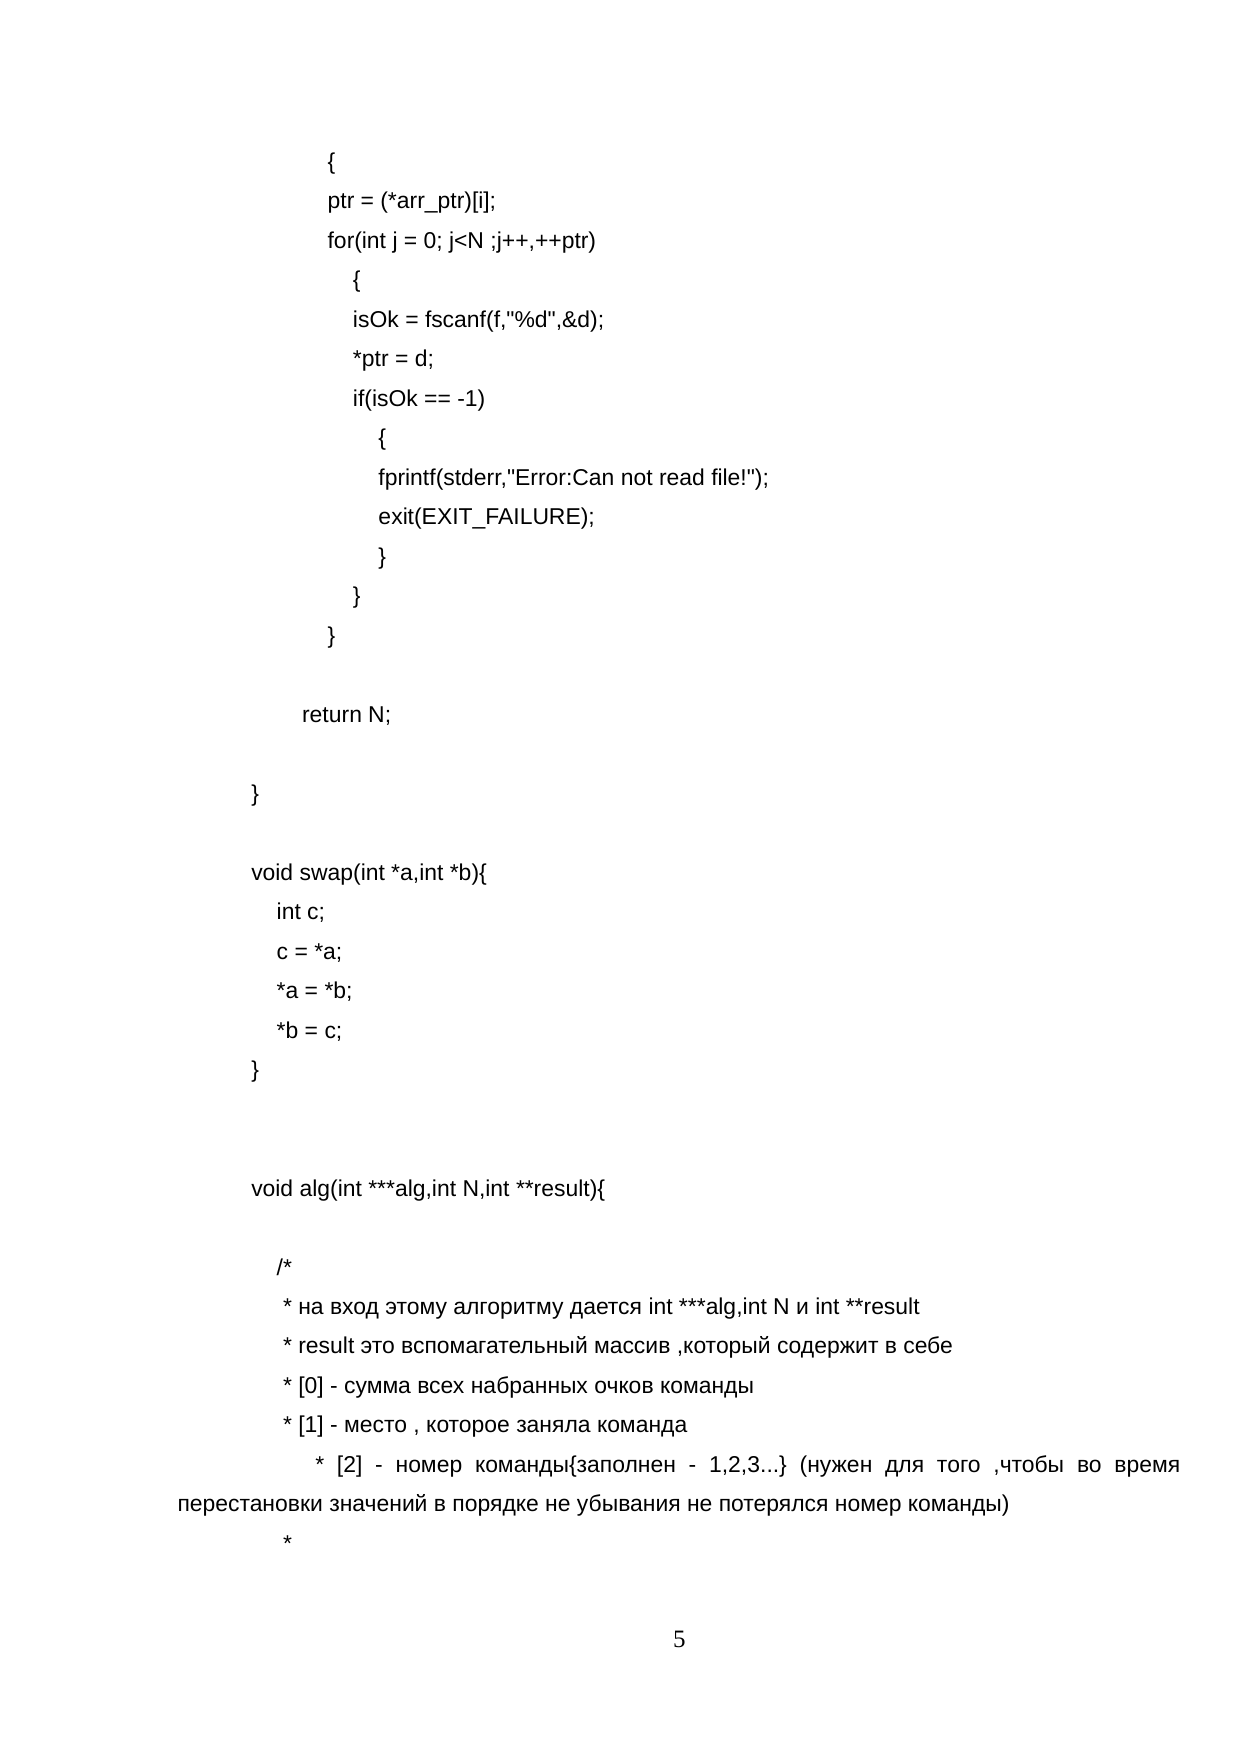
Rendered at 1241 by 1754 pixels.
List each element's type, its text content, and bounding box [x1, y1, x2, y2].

text * [0] - сумма всех набранных очков команды [177, 1372, 1181, 1398]
text } [177, 1056, 1181, 1082]
text * на вход этому алгоритму дается int ***alg,int N и int **result [177, 1293, 1181, 1319]
text *ptr = d; [177, 345, 1181, 372]
text int c; [177, 898, 1181, 924]
text void swap(int *a,int *b){ [177, 859, 1181, 885]
text } [177, 582, 1181, 609]
text *a = *b; [177, 977, 1181, 1003]
text /* [177, 1253, 1181, 1280]
text } [177, 622, 1181, 648]
text { [177, 148, 1181, 174]
text } [177, 543, 1181, 569]
text { [177, 424, 1181, 451]
text * [1] - место , которое заняла команда [177, 1411, 1181, 1438]
text exit(EXIT_FAILURE); [177, 503, 1181, 530]
text } [177, 780, 1181, 806]
text c = *a; [177, 938, 1181, 964]
text isOk = fscanf(f,"%d",&d); [177, 306, 1181, 332]
text *b = c; [177, 1017, 1181, 1043]
text * [2] - номер команды{заполнен - 1,2,3...} (нужен для того ,чтобы во время перестановки значений в порядке не убывания не потерялся номер команды) [177, 1451, 1181, 1517]
text * result это вспомагательный массив ,который содержит в себе [177, 1332, 1181, 1359]
text * [177, 1530, 1181, 1556]
text fprintf(stderr,"Error:Can not read file!"); [177, 464, 1181, 490]
text void alg(int ***alg,int N,int **result){ [177, 1174, 1181, 1201]
text return N; [177, 701, 1181, 727]
text ptr = (*arr_ptr)[i]; [177, 187, 1181, 214]
text { [177, 266, 1181, 293]
text for(int j = 0; j<N ;j++,++ptr) [177, 227, 1181, 253]
text if(isOk == -1) [177, 385, 1181, 411]
